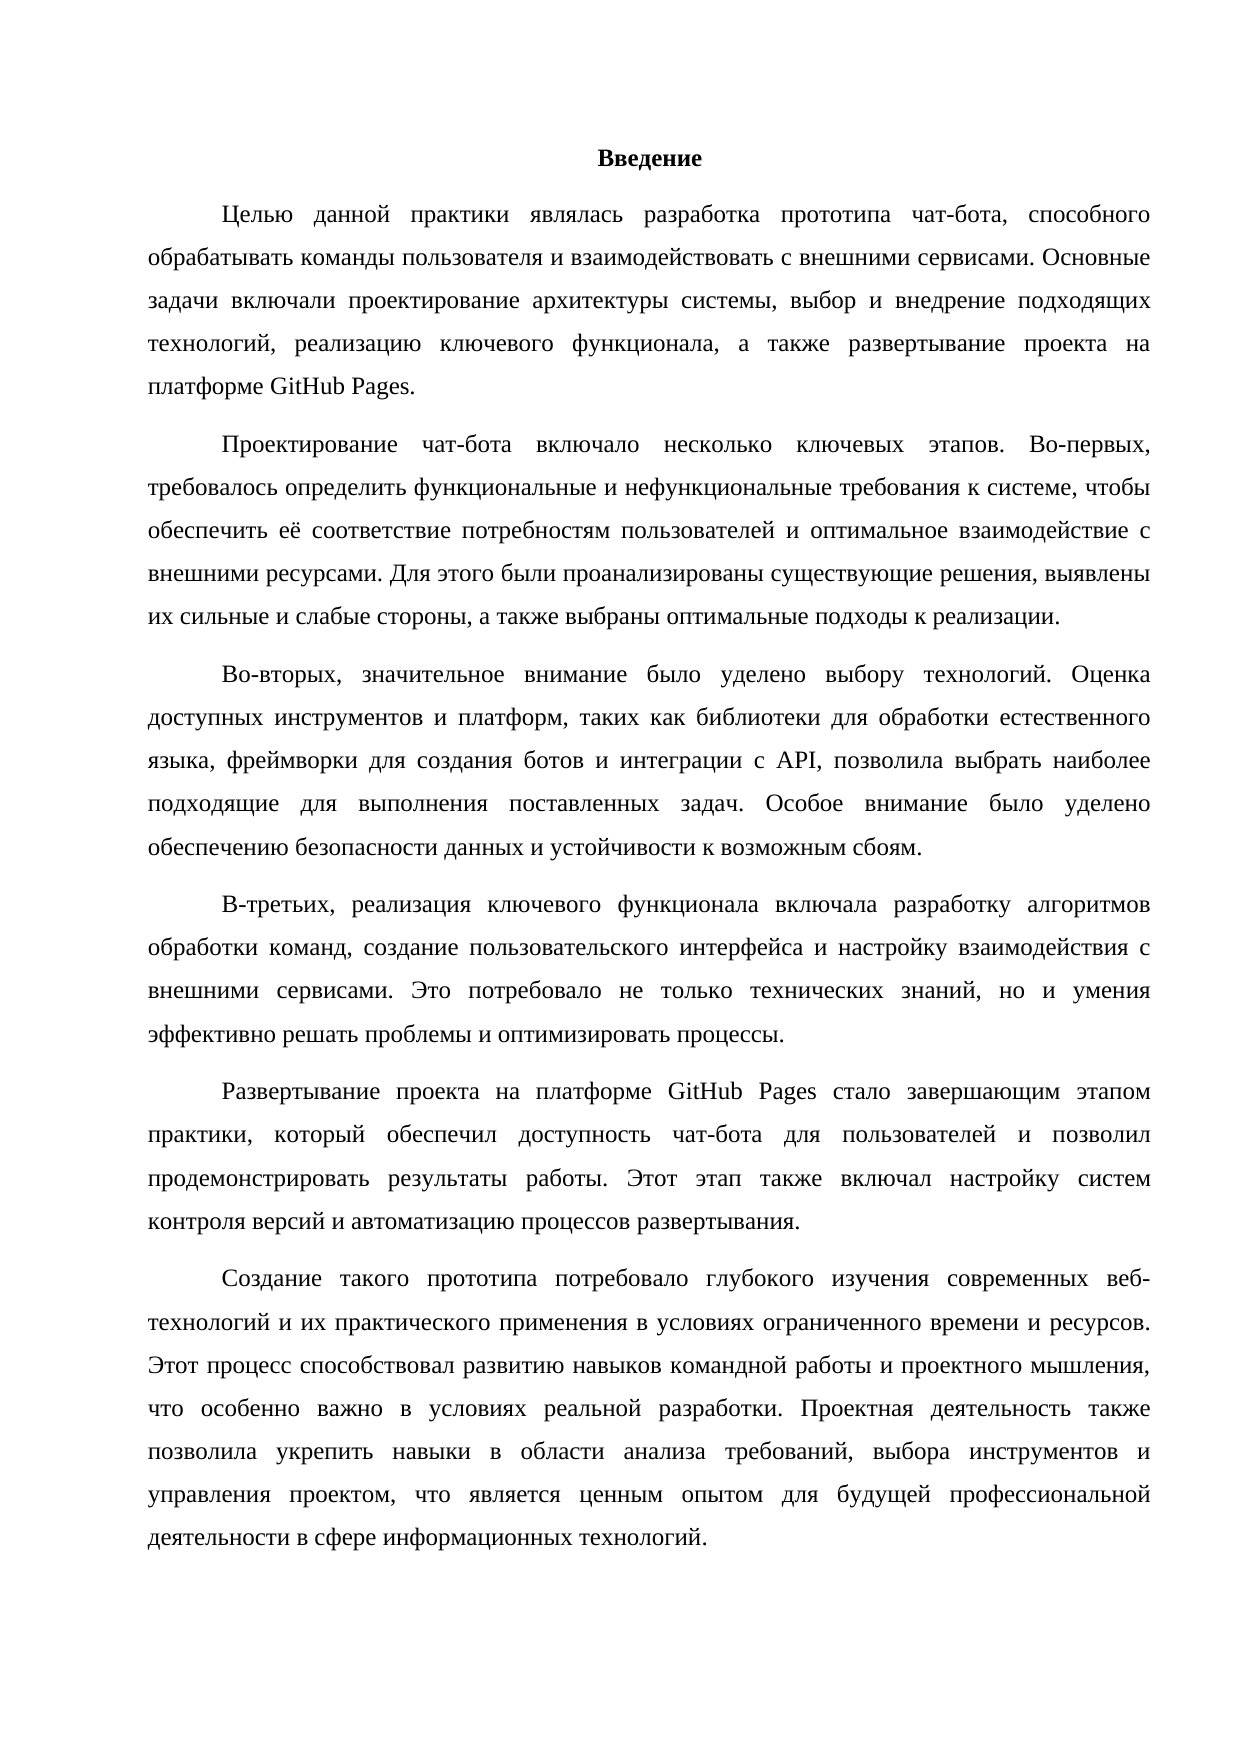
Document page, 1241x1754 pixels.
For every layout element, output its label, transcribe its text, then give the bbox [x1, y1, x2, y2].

text Создание такого прототипа потребовало глубокого изучения современных веб-технологий и их практического применения в условиях ограниченного времени и ресурсов. Этот процесс способствовал развитию навыков командной работы и проектного мышления, что особенно важно в условиях реальной разработки. Проектная деятельность также позволила укрепить навыки в области анализа требований, выбора инструментов и управления проектом, что является ценным опытом для будущей профессиональной деятельности в сфере информационных технологий. [148, 1263, 1152, 1551]
subtitle Введение [148, 143, 1152, 172]
text Целью данной практики являлась разработка прототипа чат-бота, способного обрабатывать команды пользователя и взаимодействовать с внешними сервисами. Основные задачи включали проектирование архитектуры системы, выбор и внедрение подходящих технологий, реализацию ключевого функционала, а также развертывание проекта на платформе GitHub Pages. [148, 199, 1152, 400]
text Развертывание проекта на платформе GitHub Pages стало завершающим этапом практики, который обеспечил доступность чат-бота для пользователей и позволил продемонстрировать результаты работы. Этот этап также включал настройку систем контроля версий и автоматизацию процессов развертывания. [148, 1076, 1152, 1234]
text Во-вторых, значительное внимание было уделено выбору технологий. Оценка доступных инструментов и платформ, таких как библиотеки для обработки естественного языка, фреймворки для создания ботов и интеграции с API, позволила выбрать наиболее подходящие для выполнения поставленных задач. Особое внимание было уделено обеспечению безопасности данных и устойчивости к возможным сбоям. [148, 659, 1152, 860]
text В-третьих, реализация ключевого функционала включала разработку алгоритмов обработки команд, создание пользовательского интерфейса и настройку взаимодействия с внешними сервисами. Это потребовало не только технических знаний, но и умения эффективно решать проблемы и оптимизировать процессы. [148, 889, 1152, 1047]
text Проектирование чат-бота включало несколько ключевых этапов. Во-первых, требовалось определить функциональные и нефункциональные требования к системе, чтобы обеспечить её соответствие потребностям пользователей и оптимальное взаимодействие с внешними ресурсами. Для этого были проанализированы существующие решения, выявлены их сильные и слабые стороны, а также выбраны оптимальные подходы к реализации. [148, 429, 1152, 630]
